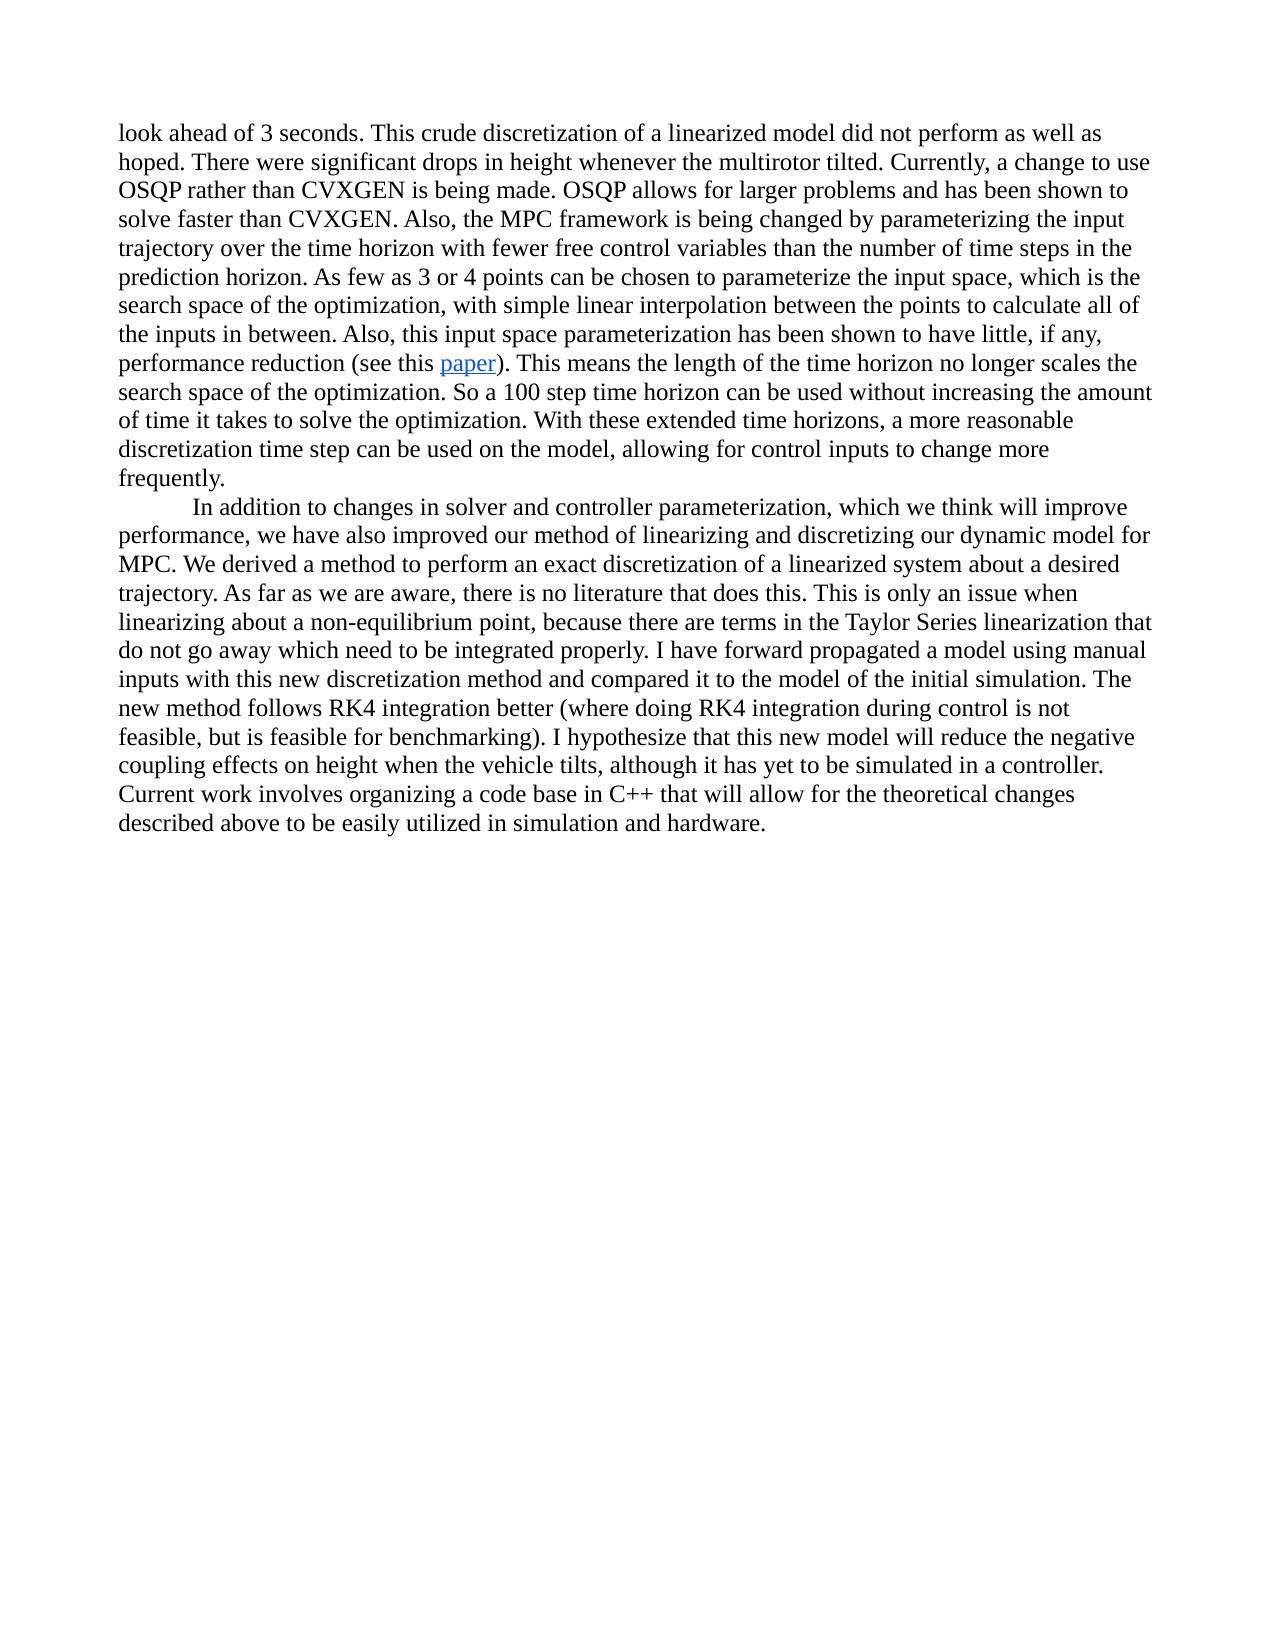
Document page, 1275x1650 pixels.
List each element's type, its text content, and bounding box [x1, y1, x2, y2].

text look ahead of 3 seconds. This crude discretization of a linearized model did not perform as well as hoped. There were significant drops in height whenever the multirotor tilted. Currently, a change to use OSQP rather than CVXGEN is being made. OSQP allows for larger problems and has been shown to solve faster than CVXGEN. Also, the MPC framework is being changed by parameterizing the input trajectory over the time horizon with fewer free control variables than the number of time steps in the prediction horizon. As few as 3 or 4 points can be chosen to parameterize the input space, which is the search space of the optimization, with simple linear interpolation between the points to calculate all of the inputs in between. Also, this input space parameterization has been shown to have little, if any, performance reduction (see this paper). This means the length of the time horizon no longer scales the search space of the optimization. So a 100 step time horizon can be used without increasing the amount of time it takes to solve the optimization. With these extended time horizons, a more reasonable discretization time step can be used on the model, allowing for control inputs to change more frequently. [118, 118, 1157, 492]
text In addition to changes in solver and controller parameterization, which we think will improve performance, we have also improved our method of linearizing and discretizing our dynamic model for MPC. We derived a method to perform an exact discretization of a linearized system about a desired trajectory. As far as we are aware, there is no literature that does this. This is only an issue when linearizing about a non-equilibrium point, because there are terms in the Taylor Series linearization that do not go away which need to be integrated properly. I have forward propagated a model using manual inputs with this new discretization method and compared it to the model of the initial simulation. The new method follows RK4 integration better (where doing RK4 integration during control is not feasible, but is feasible for benchmarking). I hypothesize that this new model will reduce the negative coupling effects on height when the vehicle tilts, although it has yet to be simulated in a controller. Current work involves organizing a code base in C++ that will allow for the theoretical changes described above to be easily utilized in simulation and hardware. [118, 492, 1157, 837]
